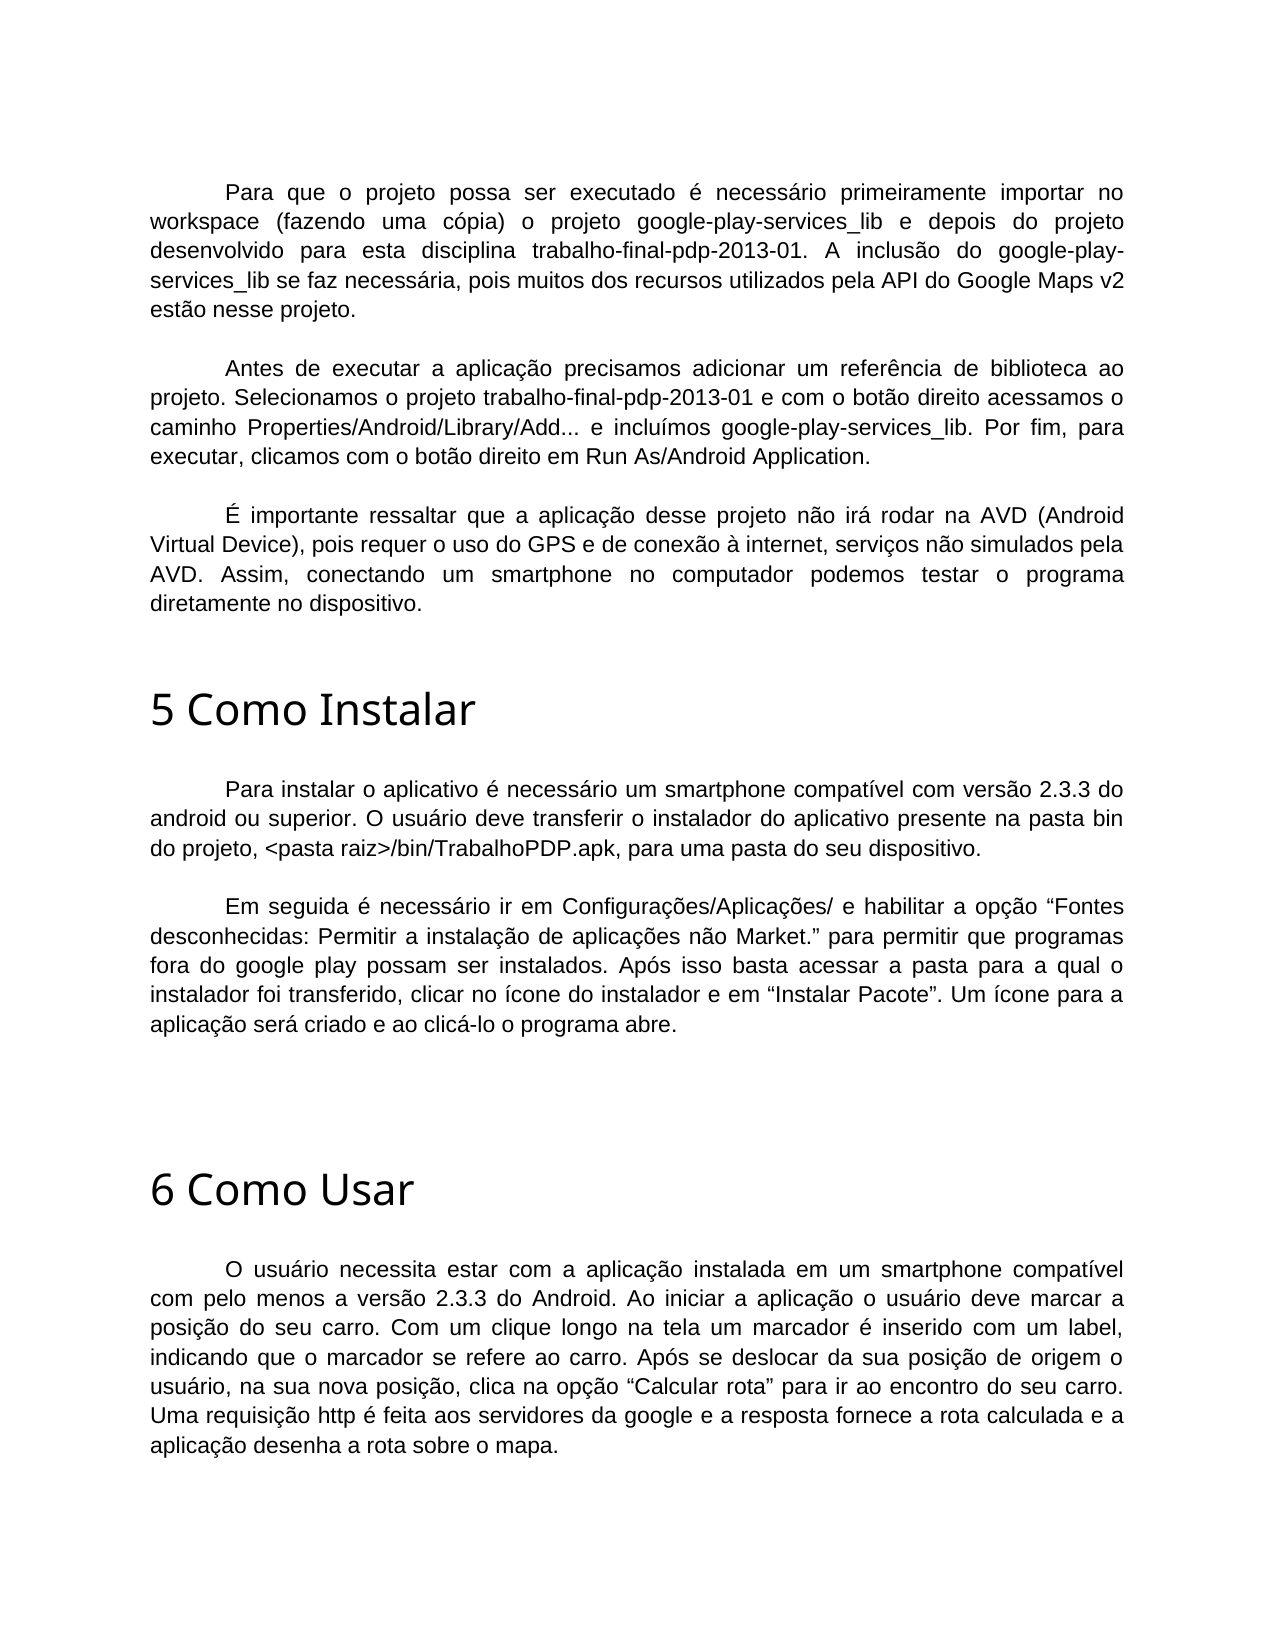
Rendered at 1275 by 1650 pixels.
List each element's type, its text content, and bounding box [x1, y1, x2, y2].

title 6 Como Usar [150, 1158, 1125, 1218]
text Antes de executar a aplicação precisamos adicionar um referência de biblioteca ao projeto. Selecionamos o projeto trabalho-final-pdp-2013-01 e com o botão direito acessamos o caminho Properties/Android/Library/Add... e incluímos google-play-services_lib. Por fim, para executar, clicamos com o botão direito em Run As/Android Application. [150, 356, 1125, 469]
text Para que o projeto possa ser executado é necessário primeiramente importar no workspace (fazendo uma cópia) o projeto google-play-services_lib e depois do projeto desenvolvido para esta disciplina trabalho-final-pdp-2013-01. A inclusão do google-play-services_lib se faz necessária, pois muitos dos recursos utilizados pela API do Google Maps v2 estão nesse projeto. [150, 179, 1125, 322]
text É importante ressaltar que a aplicação desse projeto não irá rodar na AVD (Android Virtual Device), pois requer o uso do GPS e de conexão à internet, serviços não simulados pela AVD. Assim, conectando um smartphone no computador podemos testar o programa diretamente no dispositivo. [150, 502, 1125, 616]
title 5 Como Instalar [150, 679, 1125, 738]
text Em seguida é necessário ir em Configurações/Aplicações/ e habilitar a opção “Fontes desconhecidas: Permitir a instalação de aplicações não Market.” para permitir que programas fora do google play possam ser instalados. Após isso basta acessar a pasta para a qual o instalador foi transferido, clicar no ícone do instalador e em “Instalar Pacote”. Um ícone para a aplicação será criado e ao clicá-lo o programa abre. [150, 894, 1125, 1037]
text Para instalar o aplicativo é necessário um smartphone compatível com versão 2.3.3 do android ou superior. O usuário deve transferir o instalador do aplicativo presente na pasta bin do projeto, <pasta raiz>/bin/TrabalhoPDP.apk, para uma pasta do seu dispositivo. [150, 777, 1125, 861]
text O usuário necessita estar com a aplicação instalada em um smartphone compatível com pelo menos a versão 2.3.3 do Android. Ao iniciar a aplicação o usuário deve marcar a posição do seu carro. Com um clique longo na tela um marcador é inserido com um label, indicando que o marcador se refere ao carro. Após se deslocar da sua posição de origem o usuário, na sua nova posição, clica na opção “Calcular rota” para ir ao encontro do seu carro. Uma requisição http é feita aos servidores da google e a resposta fornece a rota calculada e a aplicação desenha a rota sobre o mapa. [150, 1256, 1125, 1458]
